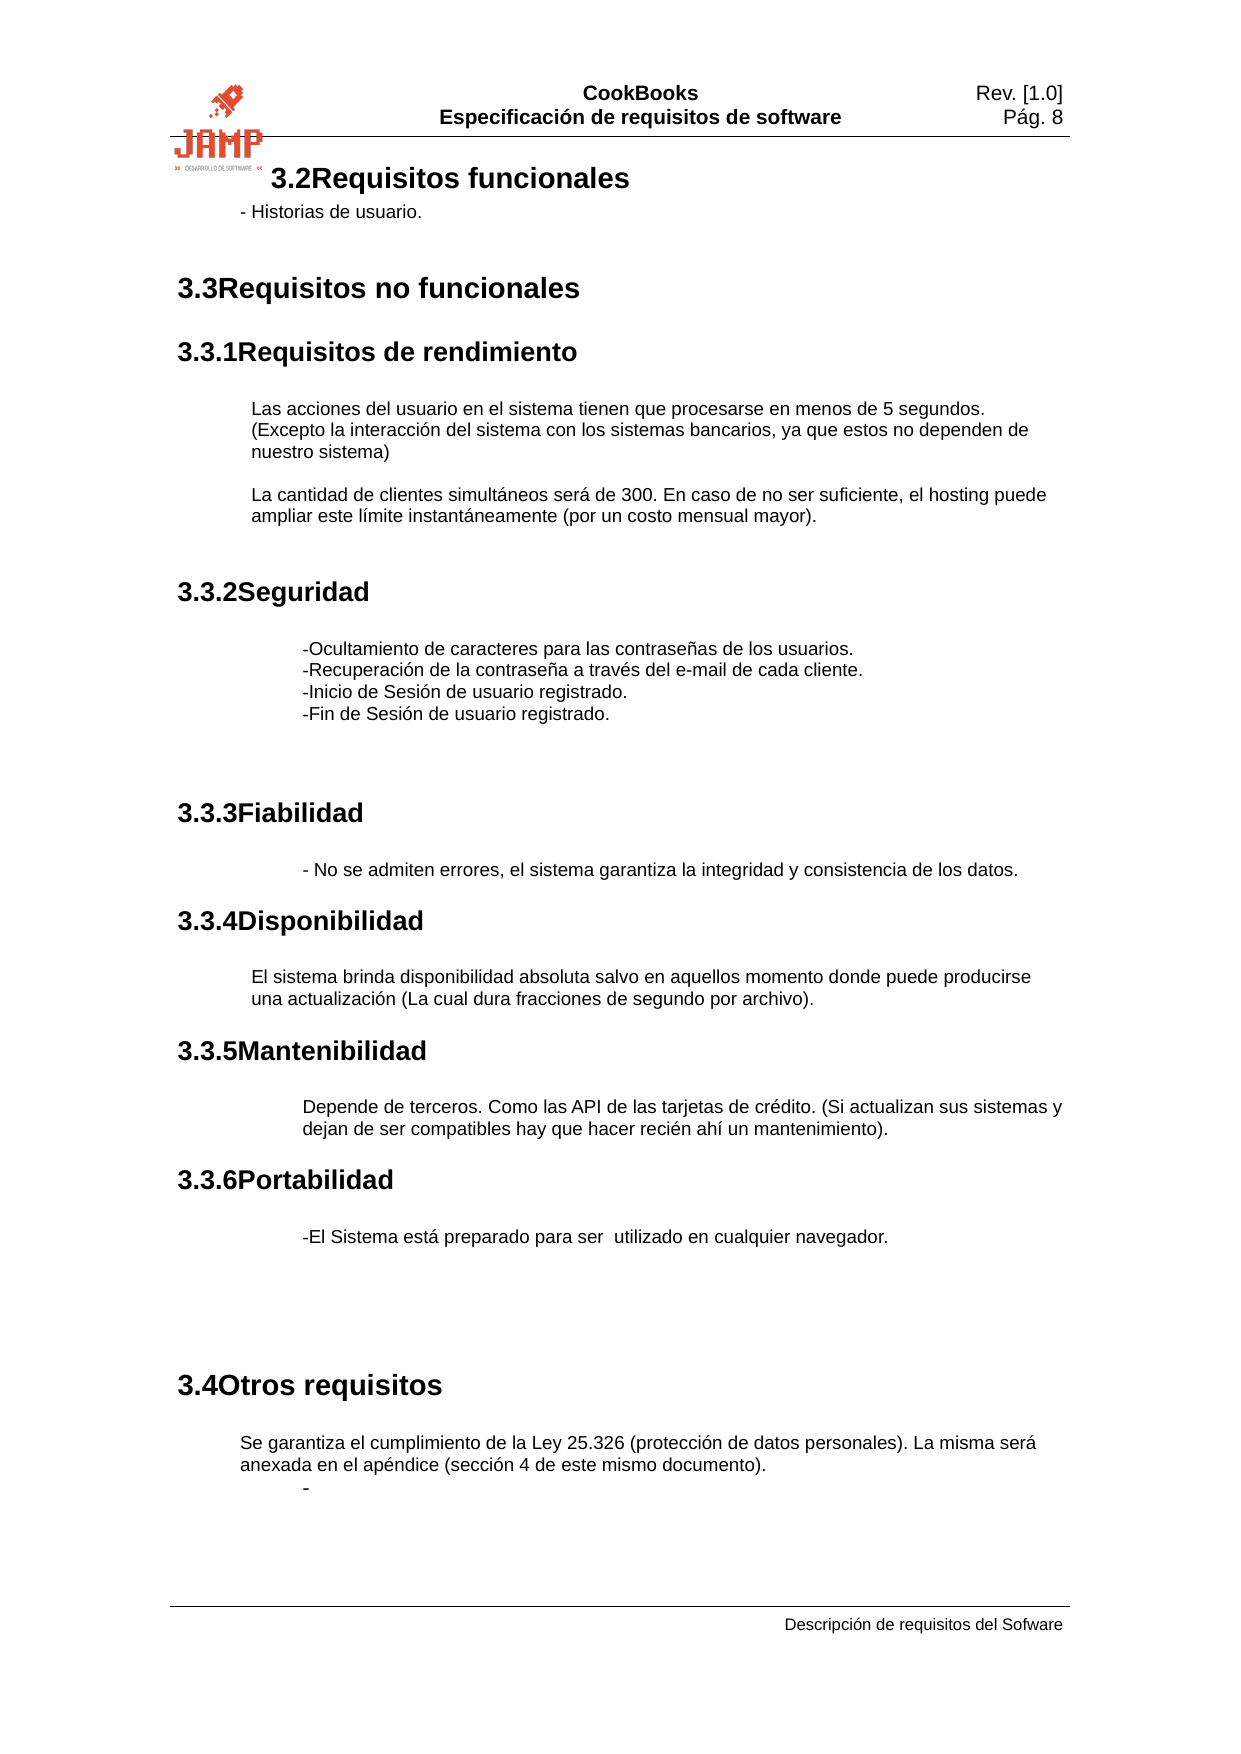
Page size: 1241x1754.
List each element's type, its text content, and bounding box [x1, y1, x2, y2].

list Ocultamiento de caracteres para las contraseñas de los usuarios. [302, 637, 1063, 659]
text Depende de terceros. Como las API de las tarjetas de crédito. (Si actualizan sus sistemas y dejan de ser compatibles hay que hacer recién ahí un mantenimiento). [302, 1096, 1063, 1139]
subtitle Requisitos de rendimiento [177, 336, 1063, 367]
text Se garantiza el cumplimiento de la Ley 25.326 (protección de datos personales). La misma será anexada en el apéndice (sección 4 de este mismo documento). [240, 1432, 1063, 1475]
subtitle Portabilidad [177, 1164, 1063, 1195]
subtitle Otros requisitos [177, 1368, 1063, 1402]
text - Historias de usuario. [240, 201, 1063, 222]
list Inicio de Sesión de usuario registrado. [302, 681, 1063, 702]
list Fin de Sesión de usuario registrado. [302, 702, 1063, 724]
subtitle Seguridad [177, 576, 1063, 607]
subtitle Requisitos no funcionales [177, 271, 1063, 305]
list El Sistema está preparado para ser utilizado en cualquier navegador. [302, 1226, 1063, 1247]
subtitle Mantenibilidad [177, 1034, 1063, 1066]
subtitle Disponibilidad [177, 905, 1063, 936]
text - No se admiten errores, el sistema garantiza la integridad y consistencia de los datos. [302, 858, 1063, 880]
subtitle Fiabilidad [177, 797, 1063, 828]
list Recuperación de la contraseña a través del e-mail de cada cliente. [302, 659, 1063, 681]
text El sistema brinda disponibilidad absoluta salvo en aquellos momento donde puede producirse una actualización (La cual dura fracciones de segundo por archivo). [251, 966, 1063, 1009]
subtitle Requisitos funcionales [177, 161, 1063, 194]
text La cantidad de clientes simultáneos será de 300. En caso de no ser suficiente, el hosting puede ampliar este límite instantáneamente (por un costo mensual mayor). [251, 484, 1063, 527]
text Las acciones del usuario en el sistema tienen que procesarse en menos de 5 segundos. (Excepto la interacción del sistema con los sistemas bancarios, ya que estos no dependen de nuestro sistema) [251, 397, 1063, 462]
